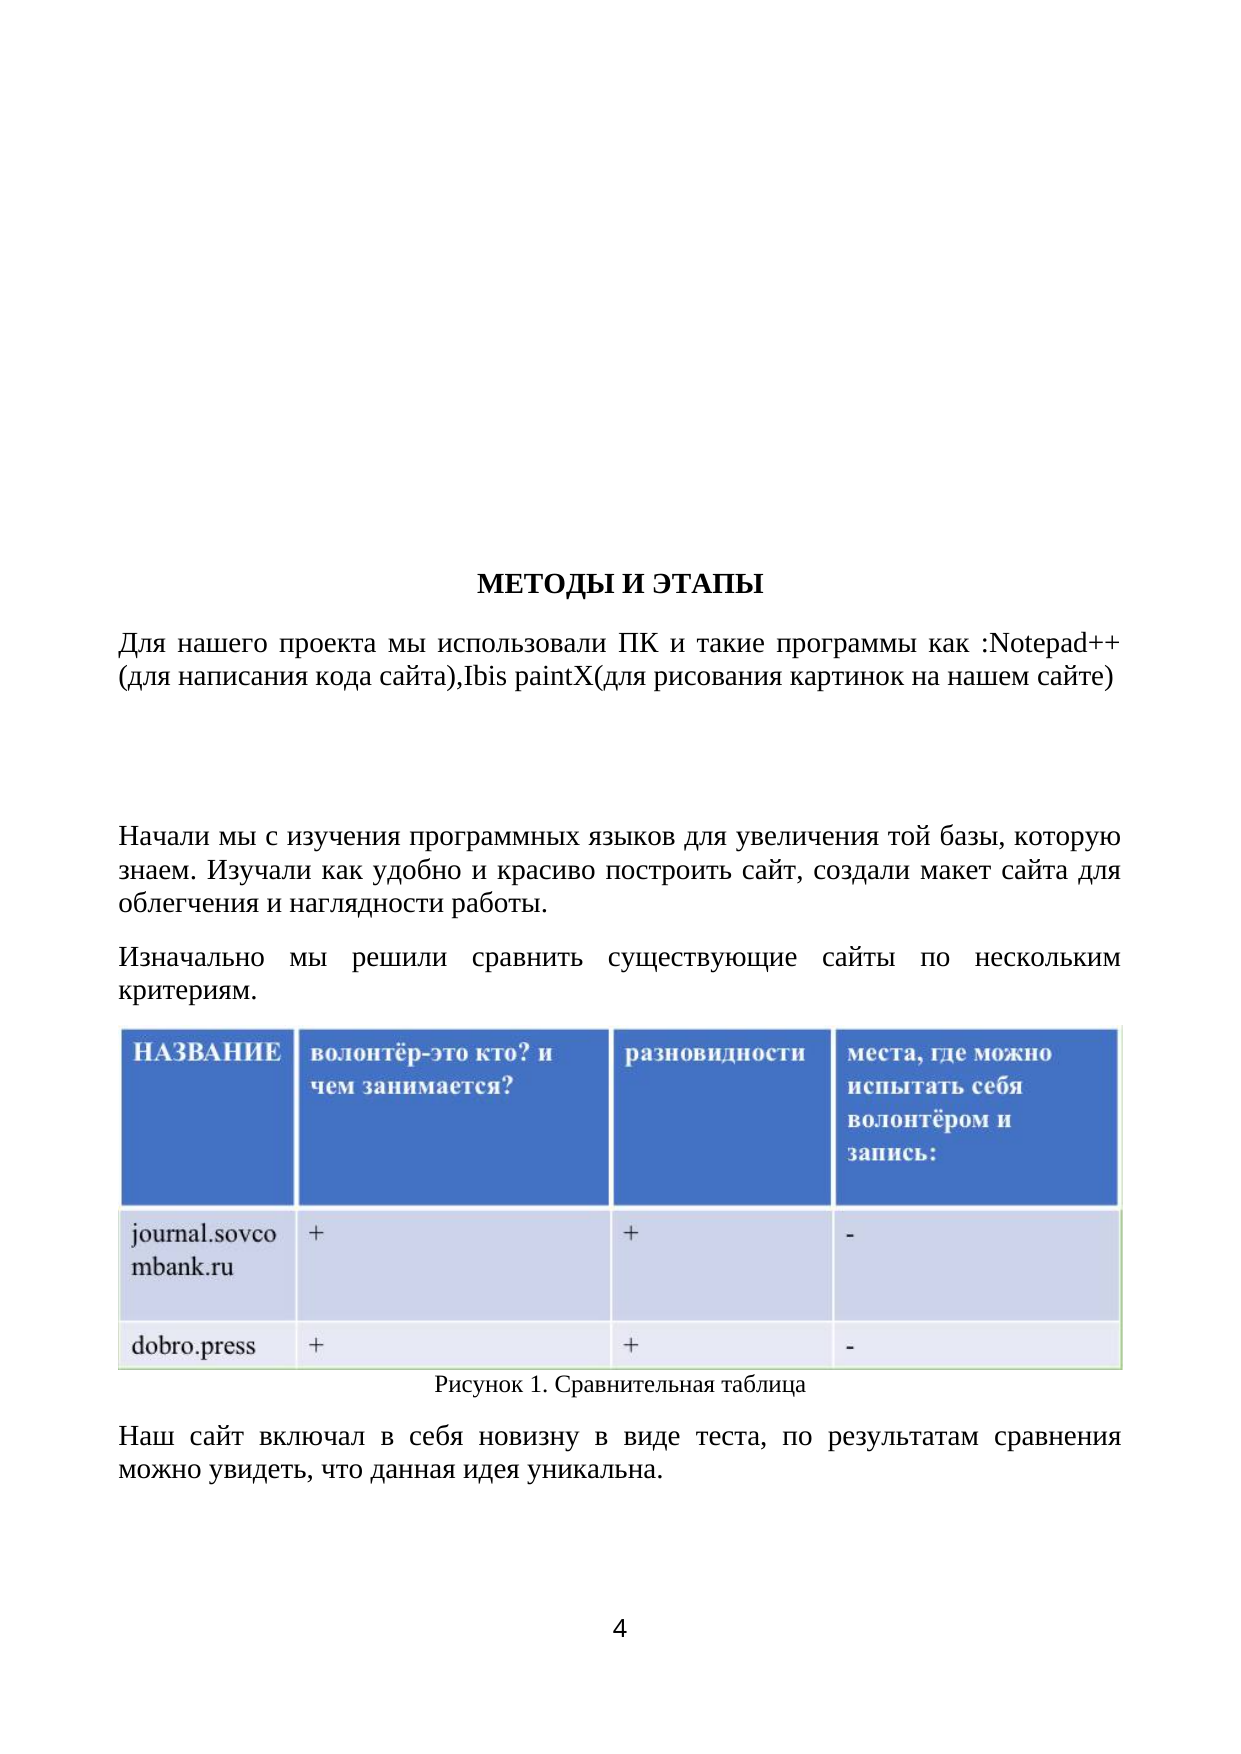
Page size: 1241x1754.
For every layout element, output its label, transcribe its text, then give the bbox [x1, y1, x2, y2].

text Для нашего проекта мы использовали ПК и такие программы как :Notepad++(для написания кода сайта),Ibis paintX(для рисования картинок на нашем сайте) [118, 625, 1122, 692]
text Наш сайт включал в себя новизну в виде теста, по результатам сравнения можно увидеть, что данная идея уникальна. [118, 1418, 1122, 1485]
text Рисунок 1. Сравнительная таблица [118, 1370, 1122, 1398]
text Изначально мы решили сравнить существующие сайты по нескольким критериям. [118, 939, 1122, 1006]
text МЕТОДЫ И ЭТАПЫ [118, 567, 1122, 600]
text Начали мы с изучения программных языков для увеличения той базы, которую знаем. Изучали как удобно и красиво построить сайт, создали макет сайта для облегчения и наглядности работы. [118, 818, 1122, 919]
